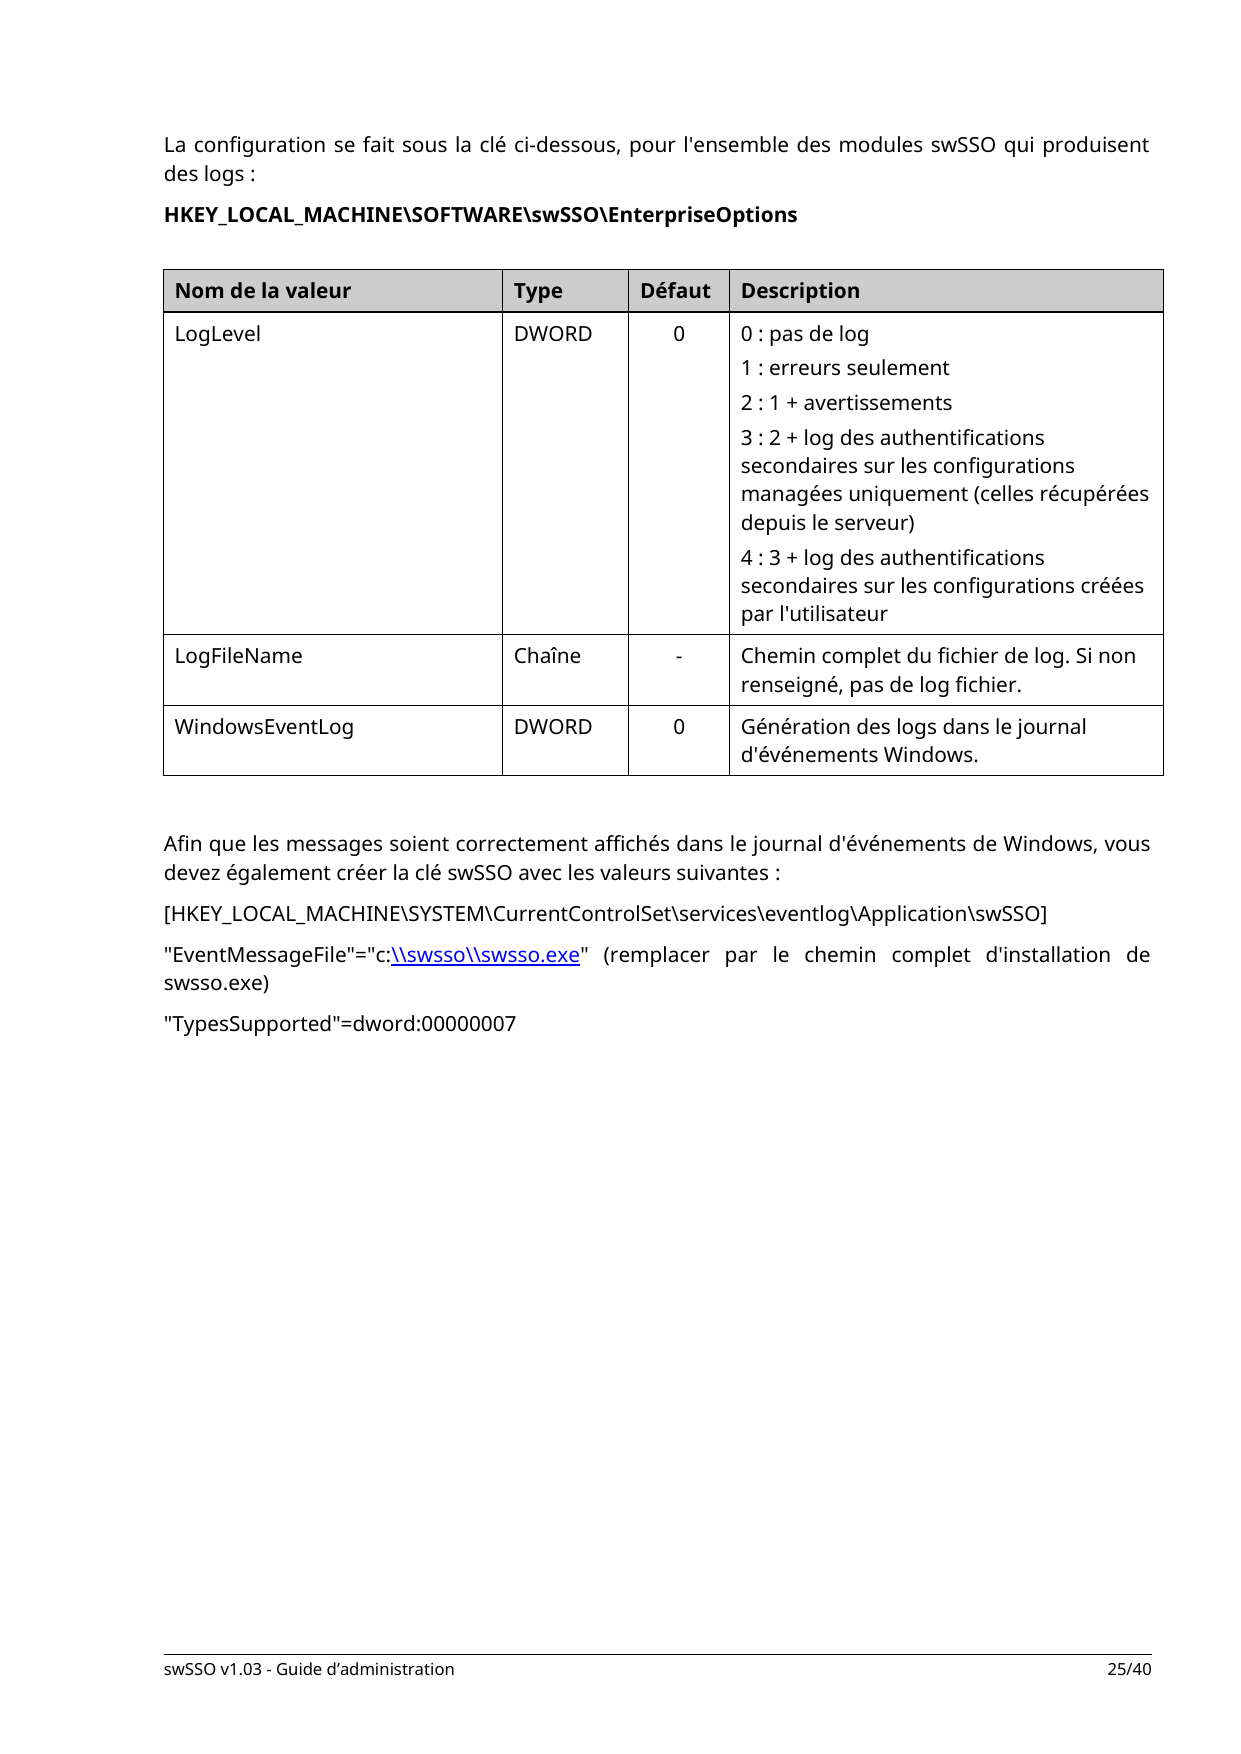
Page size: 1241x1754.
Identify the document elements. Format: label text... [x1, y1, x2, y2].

table_header Type [503, 270, 628, 311]
table_cell WindowsEventLog [164, 706, 502, 775]
table_cell DWORD [503, 313, 628, 634]
text "EventMessageFile"="c:\\swsso\\swsso.exe" (remplacer par le chemin complet d'installation de swsso.exe) [164, 940, 1152, 997]
table_header Défaut [629, 270, 729, 311]
table_cell - [629, 635, 729, 705]
table_cell DWORD [503, 706, 628, 775]
table_cell LogLevel [164, 313, 502, 634]
table_cell 0 : pas de log 1 : erreurs seulement 2 : 1 + avertissements 3 : 2 + log des authentifications secondaires sur les configurations managées uniquement (celles récupérées depuis le serveur) 4 : 3 + log des authentifications secondaires sur les configurations créées par l'utilisateur [730, 313, 1163, 634]
table_cell Chaîne [503, 635, 628, 705]
text "TypesSupported"=dword:00000007 [164, 1009, 1152, 1038]
text HKEY_LOCAL_MACHINE\SOFTWARE\swSSO\EnterpriseOptions [164, 200, 1152, 228]
table_cell 0 [629, 313, 729, 634]
text La configuration se fait sous la clé ci-dessous, pour l'ensemble des modules swSSO qui produisent des logs : [164, 131, 1152, 187]
table_header Nom de la valeur [164, 270, 502, 311]
table_header Description [730, 270, 1163, 311]
table_cell Chemin complet du fichier de log. Si non renseigné, pas de log fichier. [730, 635, 1163, 705]
table_cell 0 [629, 706, 729, 775]
table_cell LogFileName [164, 635, 502, 705]
text [HKEY_LOCAL_MACHINE\SYSTEM\CurrentControlSet\services\eventlog\Application\swSSO] [164, 899, 1152, 927]
table_cell Génération des logs dans le journal d'événements Windows. [730, 706, 1163, 775]
text Afin que les messages soient correctement affichés dans le journal d'événements de Windows, vous devez également créer la clé swSSO avec les valeurs suivantes : [164, 829, 1152, 886]
